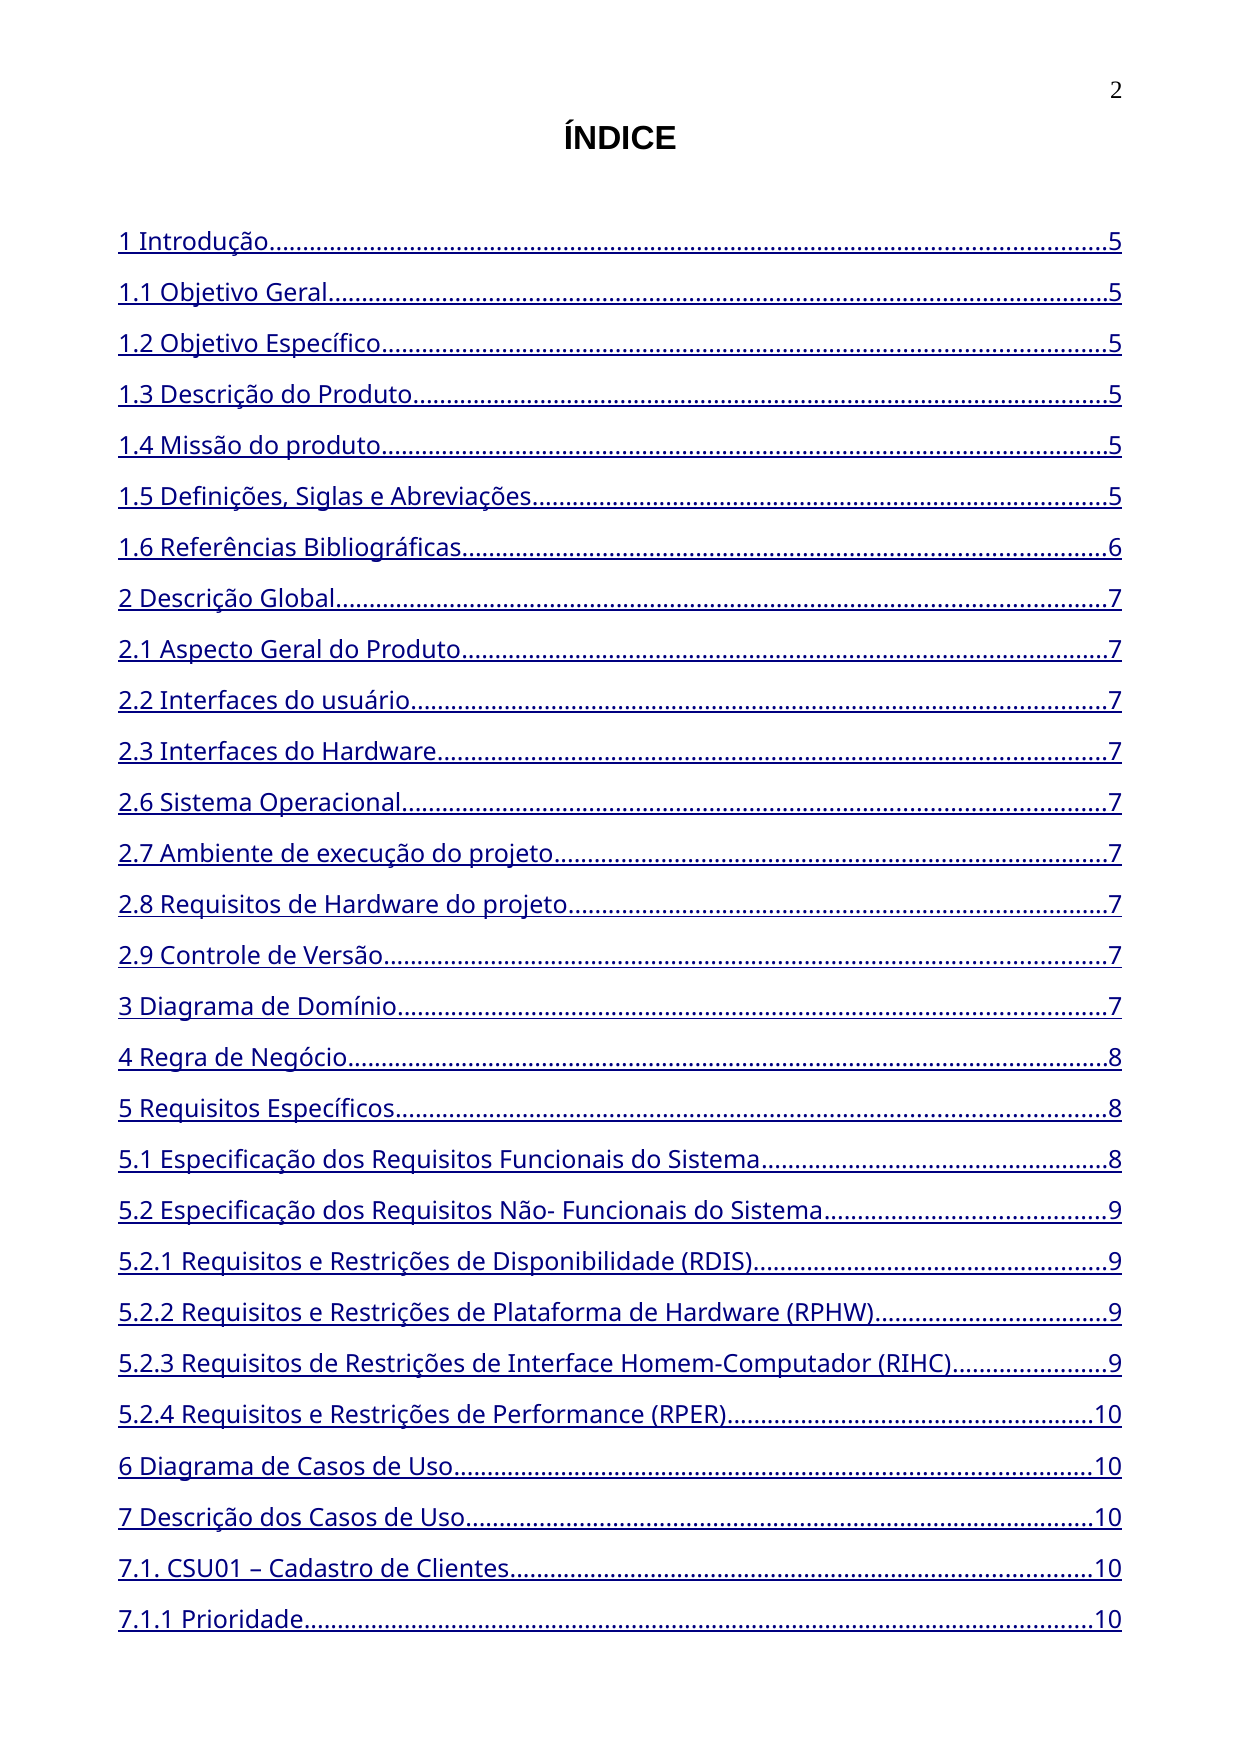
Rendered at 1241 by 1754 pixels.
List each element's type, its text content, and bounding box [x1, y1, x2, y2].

text 1 Introdução 5 [118, 223, 1122, 252]
text 2.9 Controle de Versão 7 [118, 938, 1122, 967]
text 2.7 Ambiente de execução do projeto 7 [118, 836, 1122, 864]
text 1.5 Definições, Siglas e Abreviações 5 [118, 478, 1122, 507]
text 2.1 Aspecto Geral do Produto 7 [118, 631, 1122, 660]
text 2.3 Interfaces do Hardware 7 [118, 733, 1122, 762]
text 7.1. CSU01 – Cadastro de Clientes 10 [118, 1550, 1122, 1579]
text [118, 764, 1122, 768]
text 5.2 Especificação dos Requisitos Não- Funcionais do Sistema 9 [118, 1193, 1122, 1222]
text [118, 713, 1122, 717]
text 2.6 Sistema Operacional 7 [118, 784, 1122, 813]
text 1.6 Referências Bibliográficas 6 [118, 529, 1122, 558]
text 2.2 Interfaces do usuário 7 [118, 682, 1122, 711]
text [118, 1019, 1122, 1023]
text 5.2.2 Requisitos e Restrições de Plataforma de Hardware (RPHW) 9 [118, 1295, 1122, 1324]
text 6 Diagrama de Casos de Uso 10 [118, 1448, 1122, 1477]
text 1.4 Missão do produto 5 [118, 427, 1122, 456]
text ÍNDICE [118, 118, 1122, 157]
text [118, 968, 1122, 972]
text [118, 866, 1122, 870]
text 3 Diagrama de Domínio 7 [118, 989, 1122, 1018]
text 7 Descrição dos Casos de Uso 10 [118, 1499, 1122, 1528]
text 7.1.1 Prioridade 10 [118, 1601, 1122, 1630]
text [118, 917, 1122, 921]
text 2.8 Requisitos de Hardware do projeto 7 [118, 887, 1122, 916]
text 5 Requisitos Específicos 8 [118, 1091, 1122, 1120]
text 1.1 Objetivo Geral 5 [118, 274, 1122, 303]
text 5.1 Especificação dos Requisitos Funcionais do Sistema 8 [118, 1142, 1122, 1171]
text 5.2.4 Requisitos e Restrições de Performance (RPER) 10 [118, 1397, 1122, 1426]
text 4 Regra de Negócio 8 [118, 1040, 1122, 1069]
text 5.2.1 Requisitos e Restrições de Disponibilidade (RDIS) 9 [118, 1244, 1122, 1273]
text 5.2.3 Requisitos de Restrições de Interface Homem-Computador (RIHC) 9 [118, 1346, 1122, 1375]
text 2 Descrição Global 7 [118, 580, 1122, 609]
text [118, 662, 1122, 666]
text [118, 815, 1122, 819]
text 1.2 Objetivo Específico 5 [118, 325, 1122, 354]
text 1.3 Descrição do Produto 5 [118, 376, 1122, 405]
